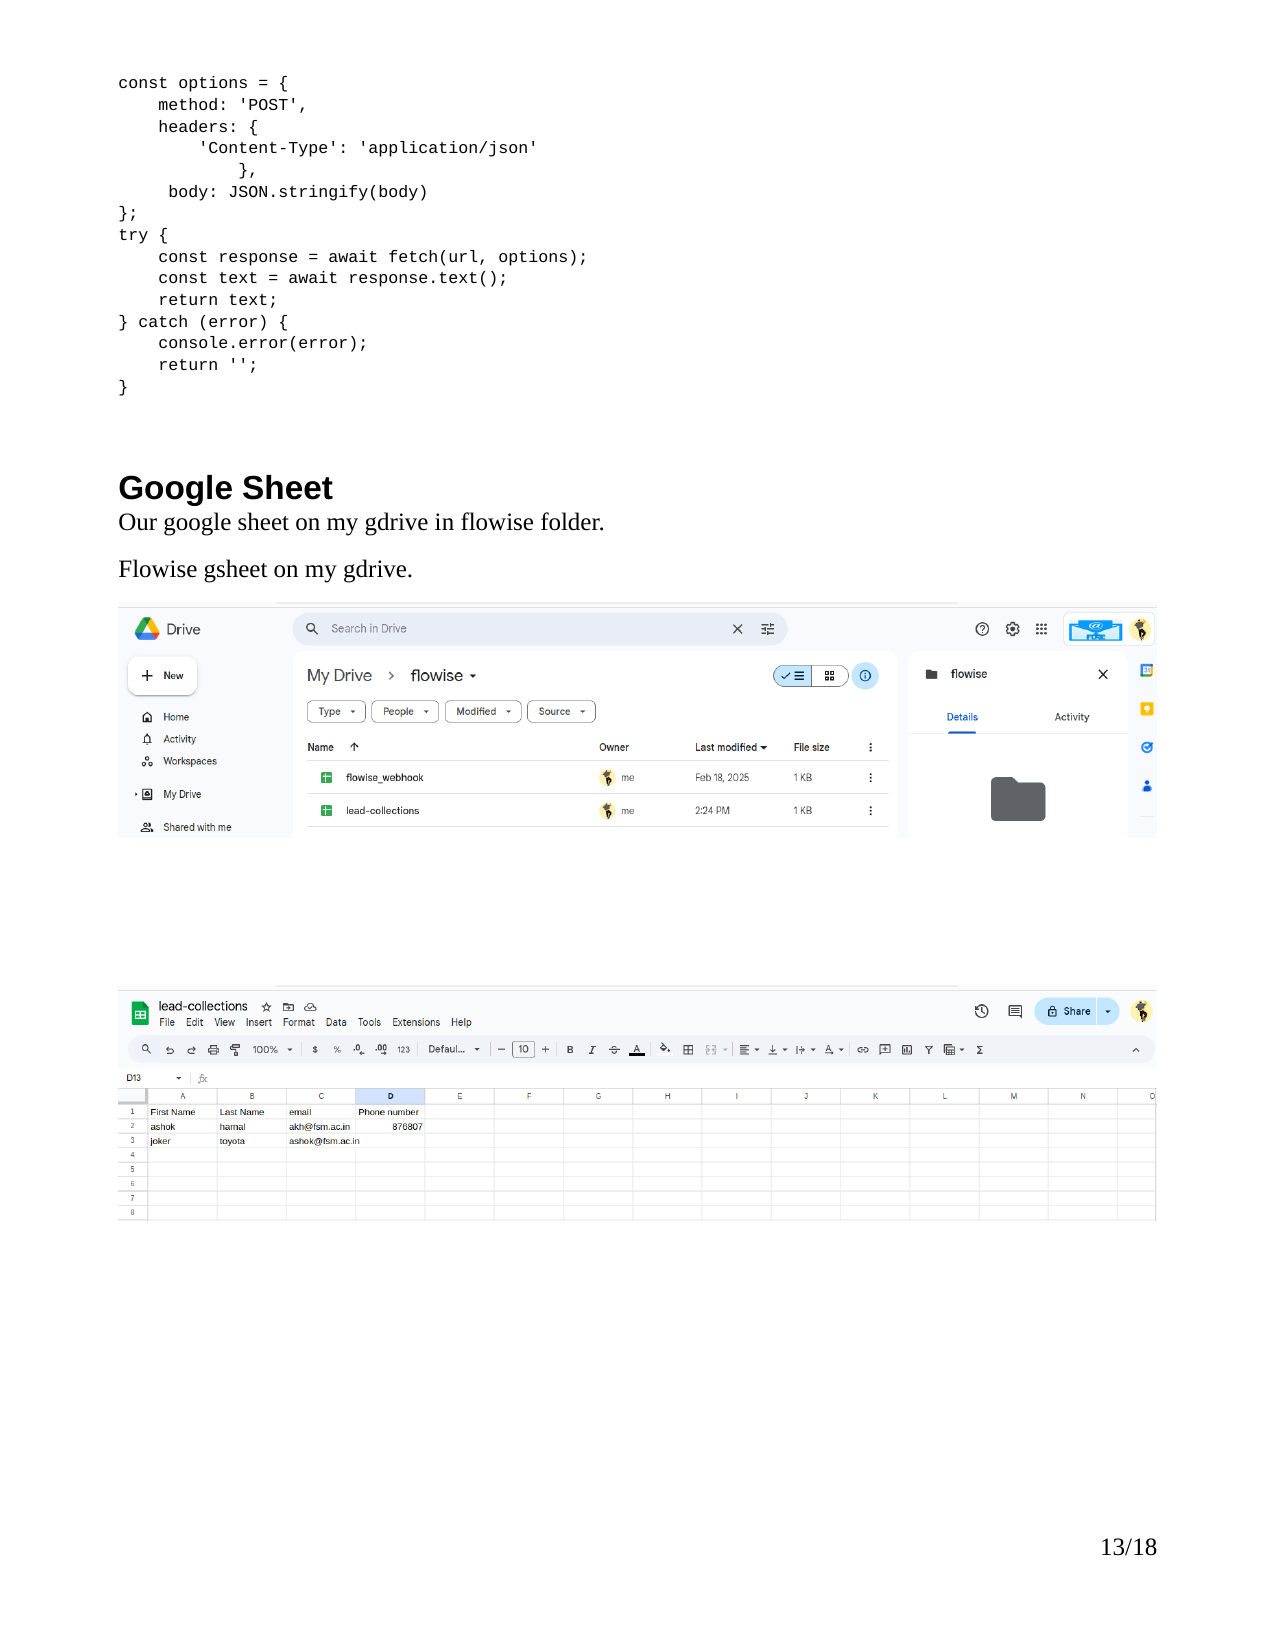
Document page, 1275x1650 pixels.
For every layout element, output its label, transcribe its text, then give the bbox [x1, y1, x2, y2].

text headers: { [118, 118, 1157, 137]
text Our google sheet on my gdrive in flowise folder. [118, 507, 1157, 536]
text method: 'POST', [118, 97, 1157, 116]
text body: JSON.stringify(body) [118, 183, 1157, 202]
text } catch (error) { [118, 313, 1157, 332]
text try { [118, 227, 1157, 246]
text const text = await response.text(); [118, 270, 1157, 289]
text }; [118, 205, 1157, 224]
text } [118, 378, 1157, 397]
text console.error(error); [118, 335, 1157, 354]
text return ''; [118, 357, 1157, 376]
text }, [118, 162, 1157, 181]
text return text; [118, 292, 1157, 311]
text const options = { [118, 75, 1157, 94]
text const response = await fetch(url, options); [118, 248, 1157, 267]
text Flowise gsheet on my gdrive. [118, 554, 1157, 583]
subtitle Google Sheet [118, 468, 1157, 507]
text 'Content-Type': 'application/json' [118, 140, 1157, 159]
